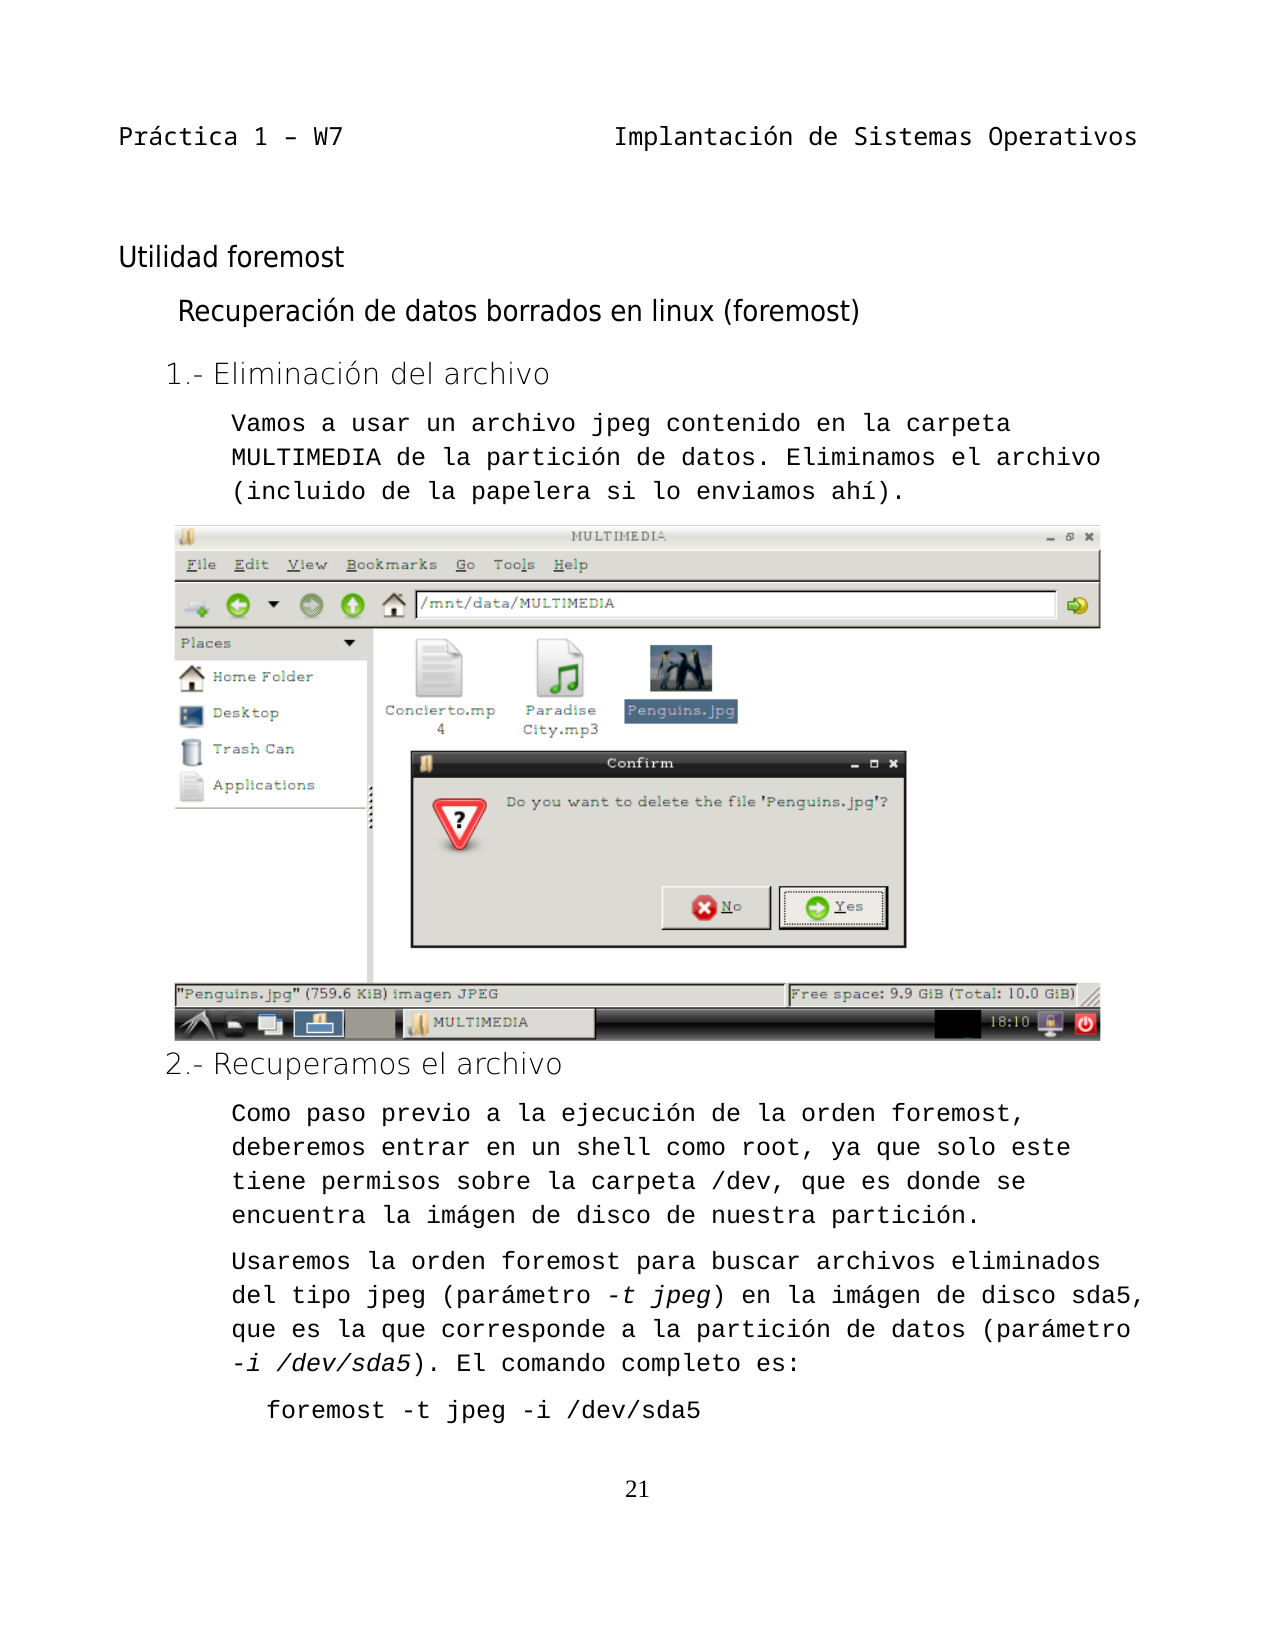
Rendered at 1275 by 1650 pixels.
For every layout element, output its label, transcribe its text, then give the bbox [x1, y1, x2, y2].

text Recuperación de datos borrados en linux (foremost) [177, 294, 1157, 328]
text Como paso previo a la ejecución de la orden foremost, deberemos entrar en un shell como root, ya que solo este tiene permisos sobre la carpeta /dev, que es donde se encuentra la imágen de disco de nuestra partición. [231, 1101, 1157, 1231]
list Recuperamos el archivo [156, 525, 1157, 1081]
text Vamos a usar un archivo jpeg contenido en la carpeta MULTIMEDIA de la partición de datos. Eliminamos el archivo (incluido de la papelera si lo enviamos ahí). [231, 411, 1157, 507]
list Eliminación del archivo [156, 357, 1157, 391]
picture [174, 525, 1101, 1041]
text Utilidad foremost [118, 241, 1157, 275]
text Usaremos la orden foremost para buscar archivos eliminados del tipo jpeg (parámetro -t jpeg) en la imágen de disco sda5, que es la que corresponde a la partición de datos (parámetro -i /dev/sda5). El comando completo es: [231, 1249, 1157, 1379]
text foremost -t jpeg -i /dev/sda5 [266, 1397, 1157, 1426]
